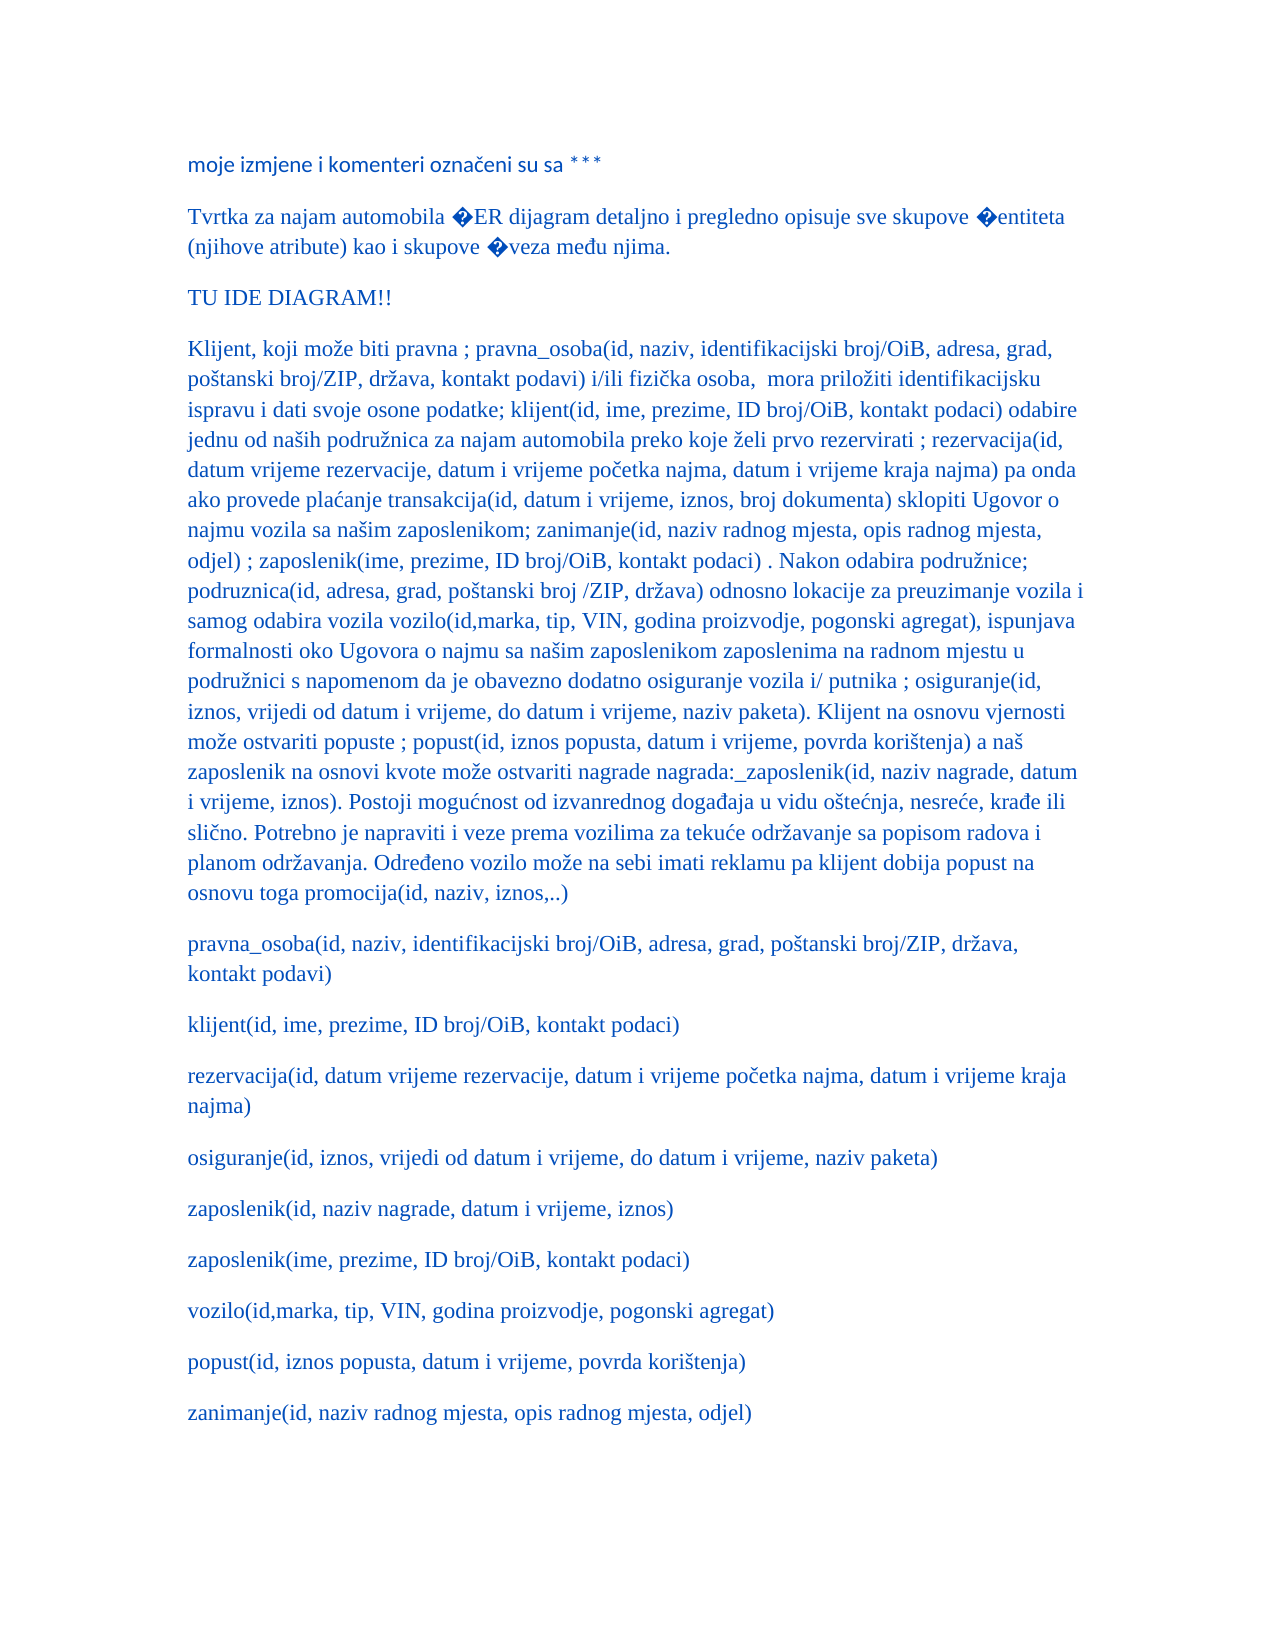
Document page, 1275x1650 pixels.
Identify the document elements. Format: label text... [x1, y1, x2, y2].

text TU IDE DIAGRAM!! [187, 284, 1087, 311]
text moje izmjene i komenteri označeni su sa *** [187, 150, 1087, 178]
text pravna_osoba(id, naziv, identifikacijski broj/OiB, adresa, grad, poštanski broj/ZIP, država, kontakt podavi) [187, 930, 1087, 987]
text Tvrtka za najam automobila �ER dijagram detaljno i pregledno opisuje sve skupove �entiteta (njihove atribute) kao i skupove �veza među njima. [187, 203, 1087, 259]
text popust(id, iznos popusta, datum i vrijeme, povrda korištenja) [187, 1348, 1087, 1374]
text osiguranje(id, iznos, vrijedi od datum i vrijeme, do datum i vrijeme, naziv paketa) [187, 1144, 1087, 1170]
text rezervacija(id, datum vrijeme rezervacije, datum i vrijeme početka najma, datum i vrijeme kraja najma) [187, 1062, 1087, 1119]
text zanimanje(id, naziv radnog mjesta, opis radnog mjesta, odjel) [187, 1399, 1087, 1425]
text zaposlenik(id, naziv nagrade, datum i vrijeme, iznos) [187, 1195, 1087, 1221]
text zaposlenik(ime, prezime, ID broj/OiB, kontakt podaci) [187, 1246, 1087, 1272]
text Klijent, koji može biti pravna ; pravna_osoba(id, naziv, identifikacijski broj/OiB, adresa, grad, poštanski broj/ZIP, država, kontakt podavi) i/ili fizička osoba, mora priložiti identifikacijsku ispravu i dati svoje osone podatke; klijent(id, ime, prezime, ID broj/OiB, kontakt podaci) odabire jednu od naših podružnica za najam automobila preko koje želi prvo rezervirati ; rezervacija(id, datum vrijeme rezervacije, datum i vrijeme početka najma, datum i vrijeme kraja najma) pa onda ako provede plaćanje transakcija(id, datum i vrijeme, iznos, broj dokumenta) sklopiti Ugovor o najmu vozila sa našim zaposlenikom; zanimanje(id, naziv radnog mjesta, opis radnog mjesta, odjel) ; zaposlenik(ime, prezime, ID broj/OiB, kontakt podaci) . Nakon odabira podružnice; podruznica(id, adresa, grad, poštanski broj /ZIP, država) odnosno lokacije za preuzimanje vozila i samog odabira vozila vozilo(id,marka, tip, VIN, godina proizvodje, pogonski agregat), ispunjava formalnosti oko Ugovora o najmu sa našim zaposlenikom zaposlenima na radnom mjestu u podružnici s napomenom da je obavezno dodatno osiguranje vozila i/ putnika ; osiguranje(id, iznos, vrijedi od datum i vrijeme, do datum i vrijeme, naziv paketa). Klijent na osnovu vjernosti može ostvariti popuste ; popust(id, iznos popusta, datum i vrijeme, povrda korištenja) a naš zaposlenik na osnovi kvote može ostvariti nagrade nagrada:_zaposlenik(id, naziv nagrade, datum i vrijeme, iznos). Postoji mogućnost od izvanrednog događaja u vidu oštećnja, nesreće, krađe ili slično. Potrebno je napraviti i veze prema vozilima za tekuće održavanje sa popisom radova i planom održavanja. Određeno vozilo može na sebi imati reklamu pa klijent dobija popust na osnovu toga promocija(id, naziv, iznos,..) [187, 335, 1087, 905]
text vozilo(id,marka, tip, VIN, godina proizvodje, pogonski agregat) [187, 1297, 1087, 1323]
text klijent(id, ime, prezime, ID broj/OiB, kontakt podaci) [187, 1011, 1087, 1038]
